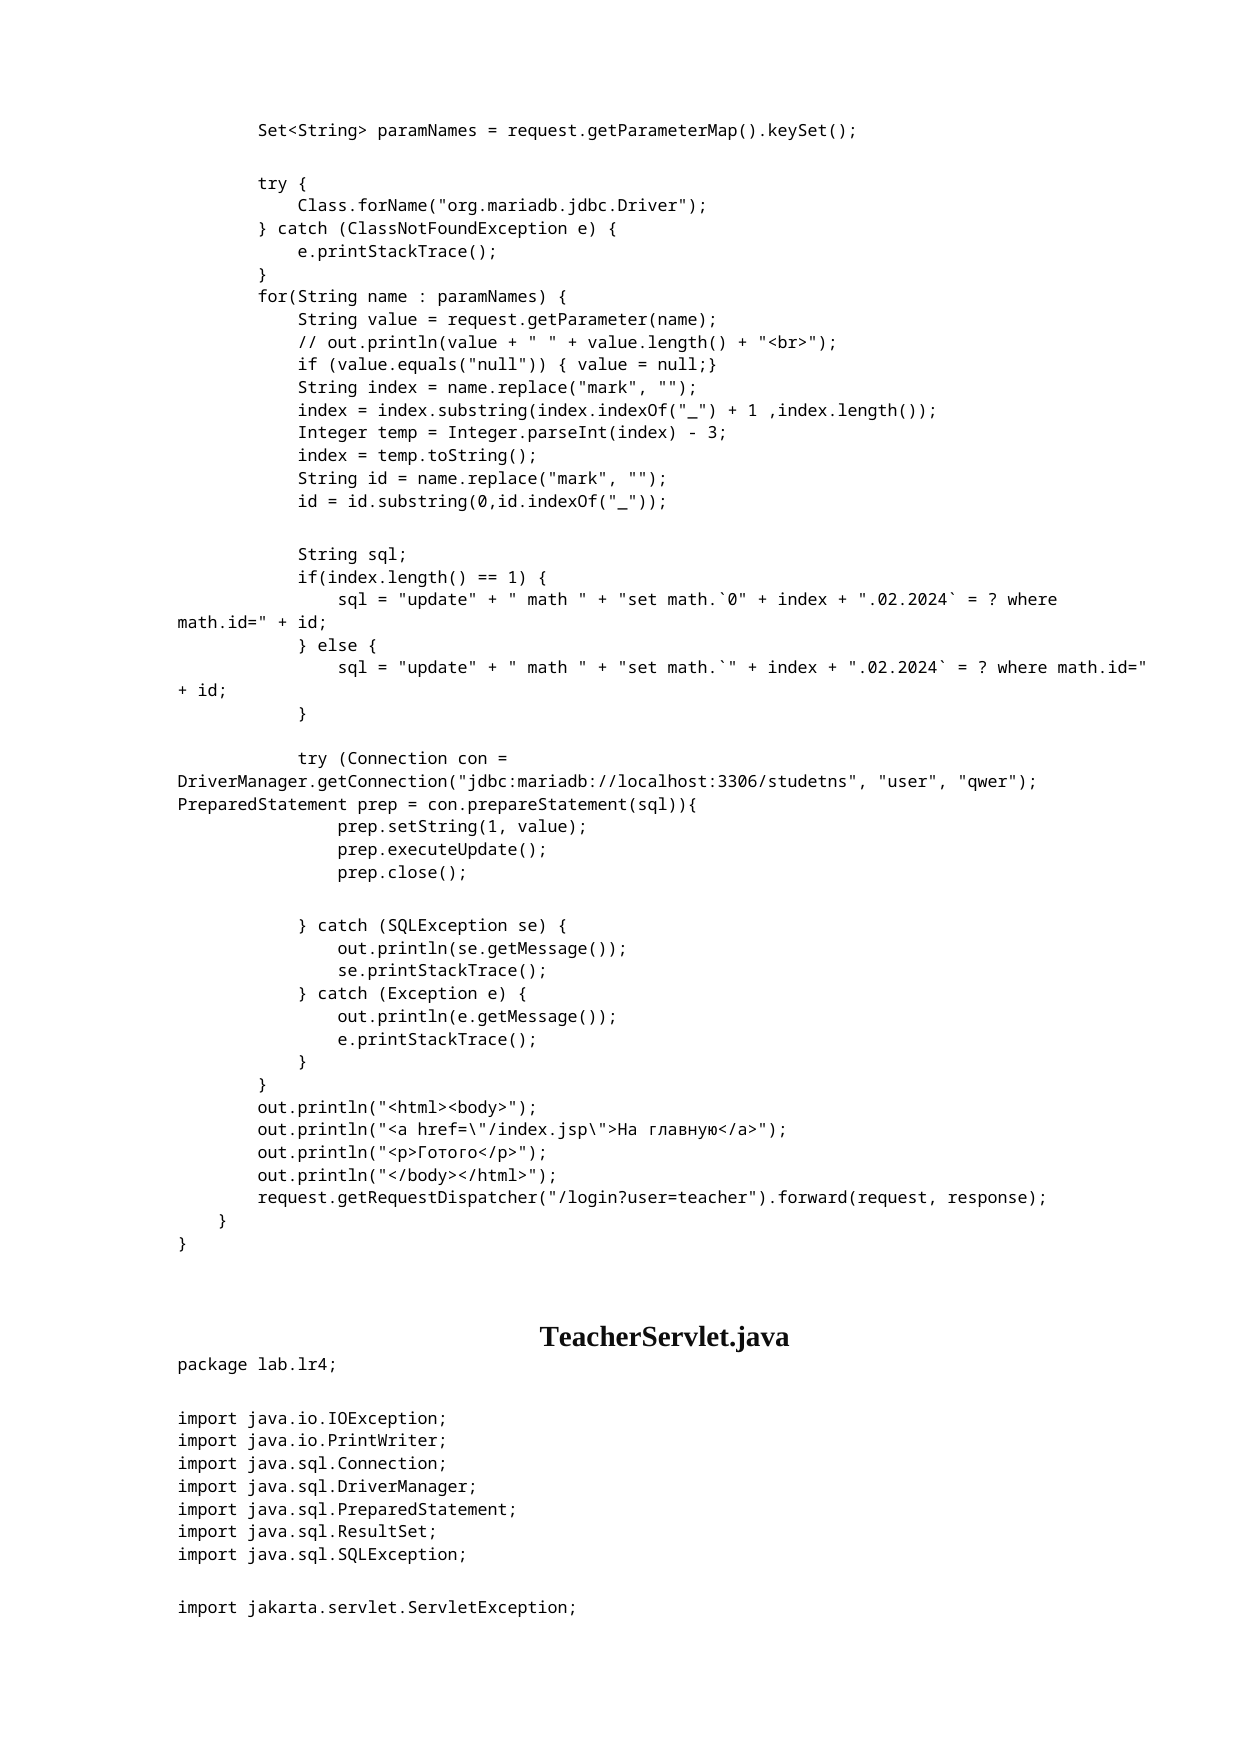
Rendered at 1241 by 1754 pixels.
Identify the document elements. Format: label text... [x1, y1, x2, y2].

text request.getRequestDispatcher("/login?user=teacher").forward(request, response); [177, 1186, 1152, 1209]
text id = id.substring(0,id.indexOf("_")); [177, 489, 1152, 512]
text } [177, 1209, 1152, 1232]
text } catch (Exception e) { [177, 982, 1152, 1004]
text // out.println(value + " " + value.length() + "<br>"); [177, 330, 1152, 353]
text sql = "update" + " math " + "set math.`" + index + ".02.2024` = ? where math.id=" + id; [177, 656, 1152, 701]
text import java.sql.SQLException; [177, 1542, 1152, 1565]
text import java.sql.Connection; [177, 1452, 1152, 1474]
text for(String name : paramNames) { [177, 285, 1152, 308]
text } [177, 701, 1152, 724]
text import java.sql.PreparedStatement; [177, 1497, 1152, 1520]
text } else { [177, 633, 1152, 656]
text if(index.length() == 1) { [177, 565, 1152, 588]
text } [177, 262, 1152, 285]
text import jakarta.servlet.ServletException; [177, 1596, 1152, 1618]
text prep.close(); [177, 860, 1152, 883]
text e.printStackTrace(); [177, 1027, 1152, 1050]
text out.println(se.getMessage()); [177, 936, 1152, 959]
text } [177, 1232, 1152, 1254]
text out.println("<p>Готого</p>"); [177, 1141, 1152, 1163]
text prep.setString(1, value); [177, 815, 1152, 838]
text } catch (ClassNotFoundException e) { [177, 217, 1152, 239]
text } [177, 1073, 1152, 1095]
text String value = request.getParameter(name); [177, 308, 1152, 330]
text out.println("</body></html>"); [177, 1163, 1152, 1186]
text Integer temp = Integer.parseInt(index) - 3; [177, 421, 1152, 444]
text } catch (SQLException se) { [177, 914, 1152, 936]
text Class.forName("org.mariadb.jdbc.Driver"); [177, 194, 1152, 217]
text out.println("<a href=\"/index.jsp\">На главную</a>"); [177, 1118, 1152, 1141]
text String id = name.replace("mark", ""); [177, 467, 1152, 489]
text index = index.substring(index.indexOf("_") + 1 ,index.length()); [177, 398, 1152, 421]
text out.println(e.getMessage()); [177, 1004, 1152, 1027]
text out.println("<html><body>"); [177, 1095, 1152, 1118]
text import java.sql.ResultSet; [177, 1520, 1152, 1542]
text index = temp.toString(); [177, 444, 1152, 467]
text e.printStackTrace(); [177, 239, 1152, 262]
text import java.sql.DriverManager; [177, 1474, 1152, 1497]
text } [177, 1050, 1152, 1073]
text try (Connection con = DriverManager.getConnection("jdbc:mariadb://localhost:3306/studetns", "user", "qwer"); PreparedStatement prep = con.prepareStatement(sql)){ [177, 747, 1152, 815]
text package lab.lr4; [177, 1353, 1152, 1376]
text se.printStackTrace(); [177, 959, 1152, 982]
text import java.io.PrintWriter; [177, 1429, 1152, 1452]
text String index = name.replace("mark", ""); [177, 376, 1152, 398]
text String sql; [177, 542, 1152, 565]
subtitle TeacherServlet.java [177, 1319, 1152, 1353]
text import java.io.IOException; [177, 1406, 1152, 1429]
text if (value.equals("null")) { value = null;} [177, 353, 1152, 376]
text prep.executeUpdate(); [177, 838, 1152, 860]
text sql = "update" + " math " + "set math.`0" + index + ".02.2024` = ? where math.id=" + id; [177, 588, 1152, 633]
text Set<String> paramNames = request.getParameterMap().keySet(); [177, 118, 1152, 141]
text try { [177, 171, 1152, 194]
